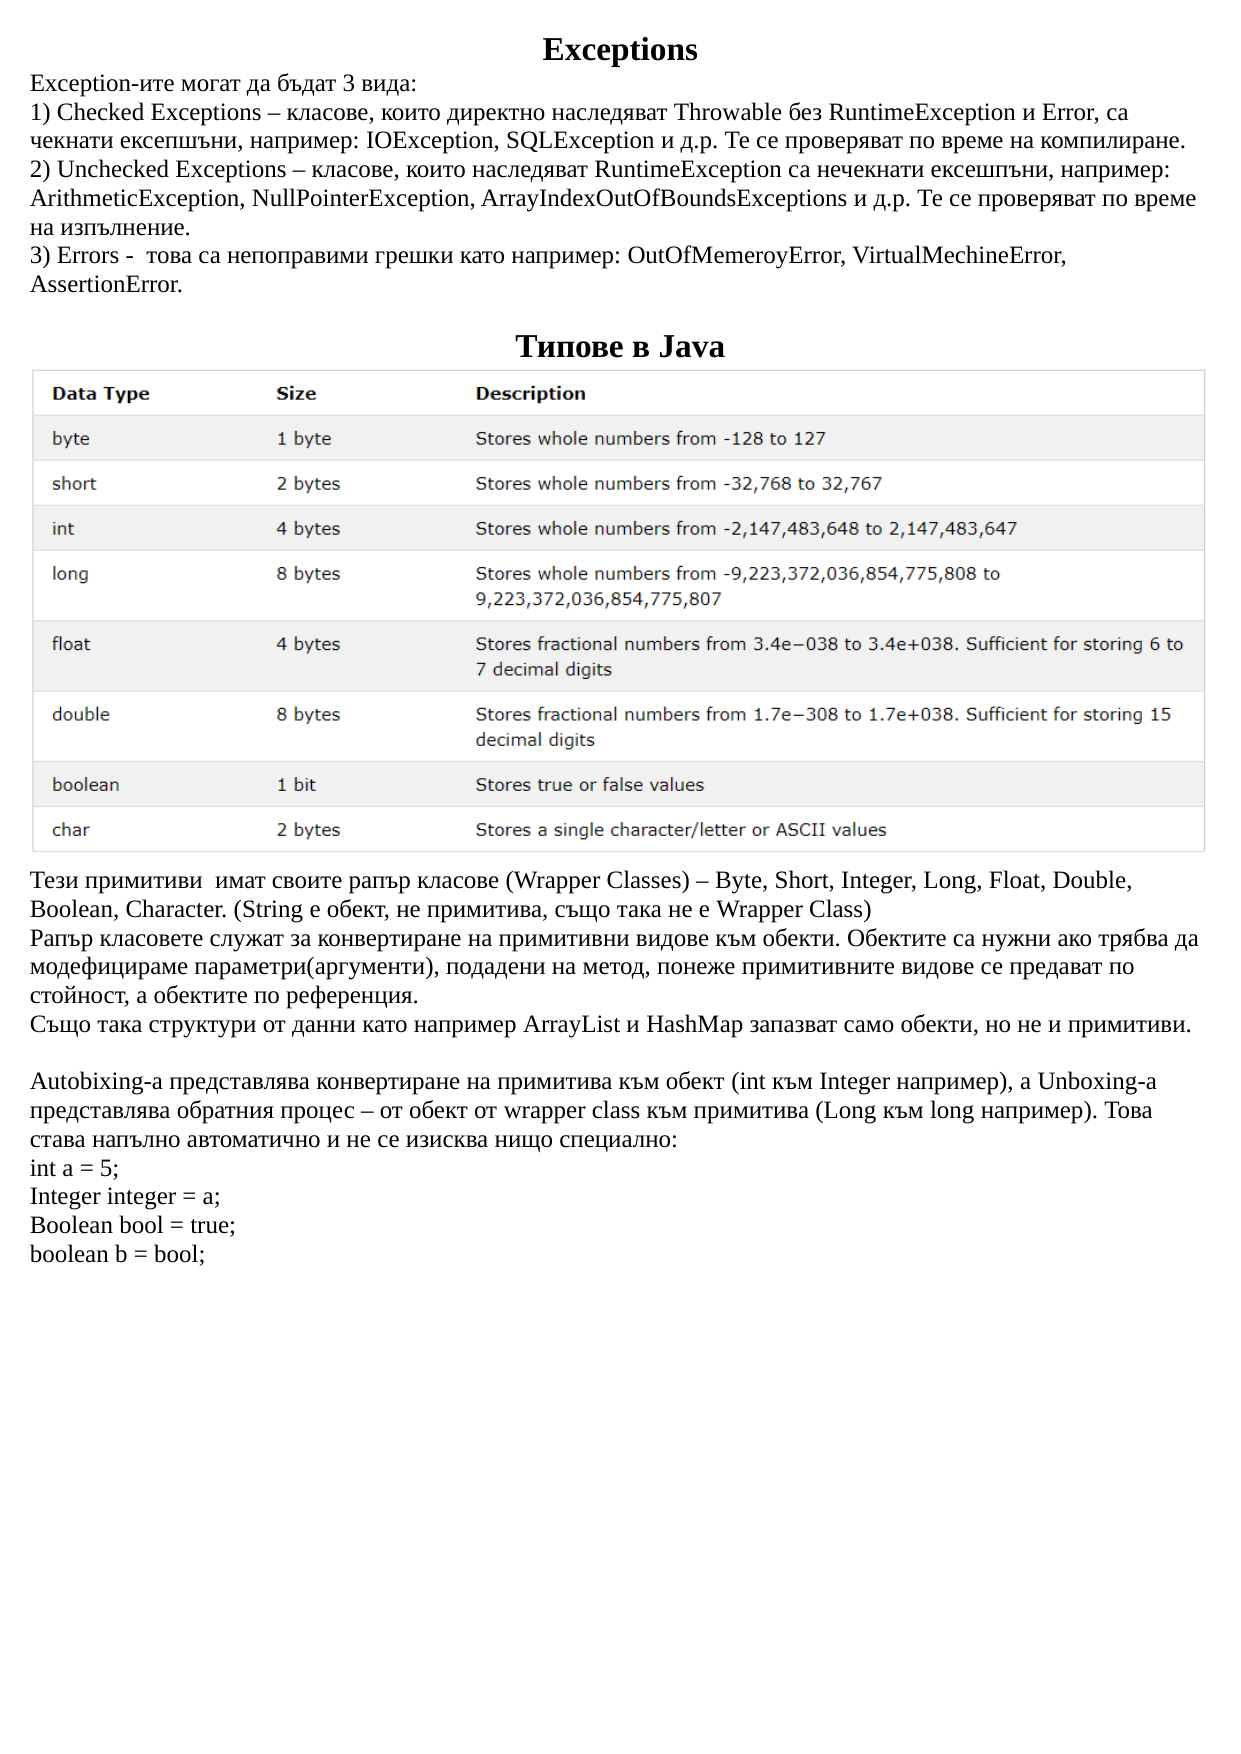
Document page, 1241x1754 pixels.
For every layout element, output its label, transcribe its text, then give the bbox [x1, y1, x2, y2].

text Типове в Java [29, 327, 1211, 365]
text Рапър класовете служат за конвертиране на примитивни видове към обекти. Обектите са нужни ако трябва да модефицираме параметри(аргументи), подадени на метод, понеже примитивните видове се предават по стойност, а обектите по референция. [29, 923, 1211, 1009]
text Тези примитиви имат своите рапър класове (Wrapper Classes) – Byte, Short, Integer, Long, Float, Double, Boolean, Character. (String е обект, не примитива, също така не е Wrapper Class) [29, 866, 1211, 923]
picture [29, 365, 1211, 866]
text boolean b = bool; [29, 1239, 1211, 1268]
text Exceptions [29, 29, 1211, 68]
text Autobixing-a представлява конвертиране на примитива към обект (int към Integer например), а Unboxing-а представлява обратния процес – от обект от wrapper class към примитива (Long към long например). Това става напълно автоматично и не се изисква нищо специално: int a = 5; Integer integer = a; Boolean bool = true; [29, 1066, 1211, 1239]
text Също така структури от данни като например ArrayList и HashMap запазват само обекти, но не и примитиви. [29, 1009, 1211, 1038]
text Exception-ите могат да бъдат 3 вида: 1) Checked Exceptions – класове, които директно наследяват Throwable без RuntimeException и Error, са чекнати ексепшъни, например: IOException, SQLException и д.р. Те се проверяват по време на компилиране. 2) Unchecked Exceptions – класове, които наследяват RuntimeException са нечекнати ексешпъни, например: ArithmeticException, NullPointerException, ArrayIndexOutOfBoundsExceptions и д.р. Те се проверяват по време на изпълнение. 3) Errors - това са непоправими грешки като например: OutOfMemeroyError, VirtualMechineError, AssertionError. [29, 68, 1211, 298]
